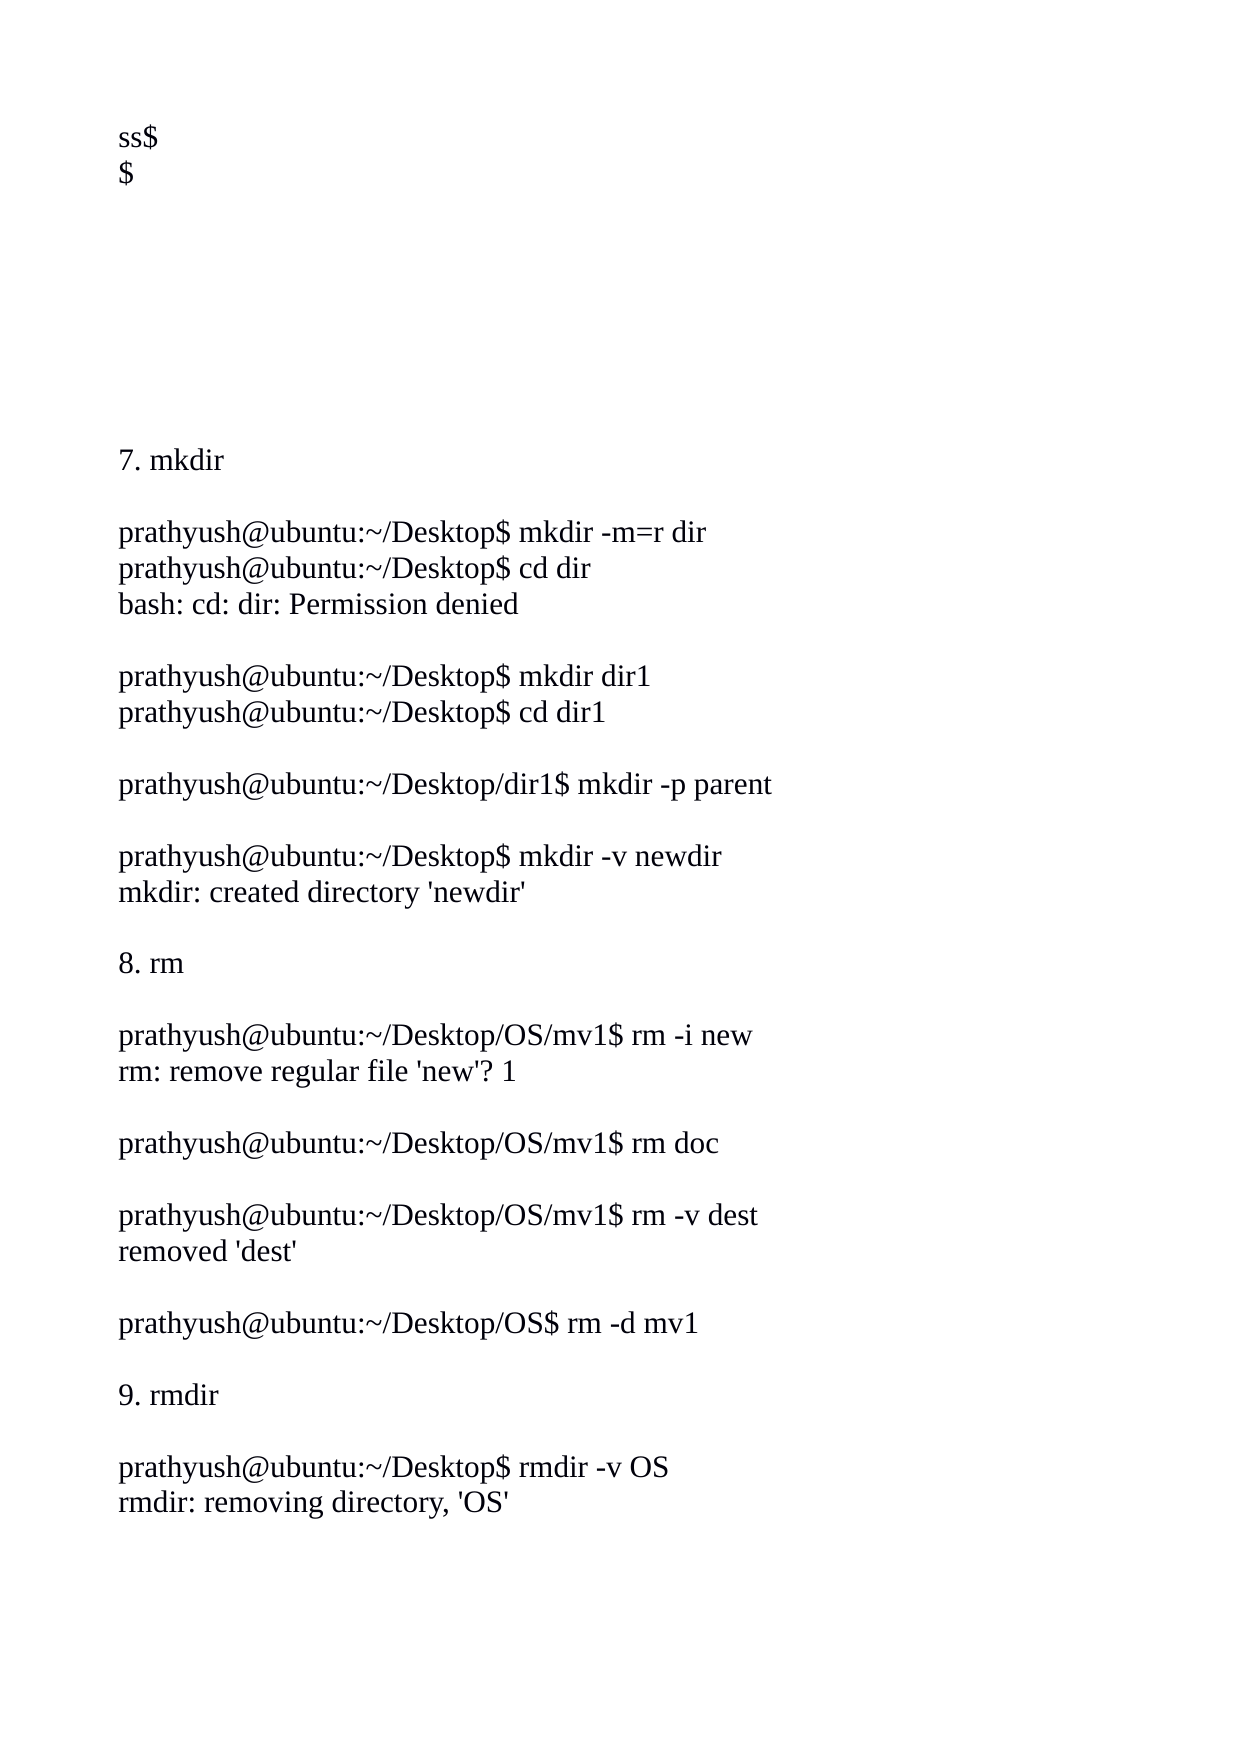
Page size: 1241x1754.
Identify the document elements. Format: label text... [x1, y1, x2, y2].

text 9. rmdir [118, 1376, 1122, 1412]
text 7. mkdir [118, 442, 1122, 477]
text prathyush@ubuntu:~/Desktop$ mkdir -m=r dir [118, 513, 1122, 549]
text prathyush@ubuntu:~/Desktop/OS/mv1$ rm -v dest [118, 1196, 1122, 1232]
text prathyush@ubuntu:~/Desktop$ mkdir dir1 [118, 657, 1122, 693]
text bash: cd: dir: Permission denied [118, 585, 1122, 621]
text prathyush@ubuntu:~/Desktop$ cd dir1 [118, 693, 1122, 729]
text rm: remove regular file 'new'? 1 [118, 1052, 1122, 1088]
text ss$ [118, 118, 1122, 154]
text prathyush@ubuntu:~/Desktop$ cd dir [118, 549, 1122, 585]
text 8. rm [118, 945, 1122, 981]
text prathyush@ubuntu:~/Desktop/OS$ rm -d mv1 [118, 1304, 1122, 1340]
text mkdir: created directory 'newdir' [118, 873, 1122, 909]
text prathyush@ubuntu:~/Desktop/dir1$ mkdir -p parent [118, 765, 1122, 801]
text removed 'dest' [118, 1232, 1122, 1268]
text prathyush@ubuntu:~/Desktop$ mkdir -v newdir [118, 837, 1122, 873]
text $ [118, 154, 1122, 190]
text prathyush@ubuntu:~/Desktop/OS/mv1$ rm doc [118, 1124, 1122, 1160]
text rmdir: removing directory, 'OS' [118, 1484, 1122, 1520]
text prathyush@ubuntu:~/Desktop/OS/mv1$ rm -i new [118, 1017, 1122, 1052]
text prathyush@ubuntu:~/Desktop$ rmdir -v OS [118, 1448, 1122, 1484]
